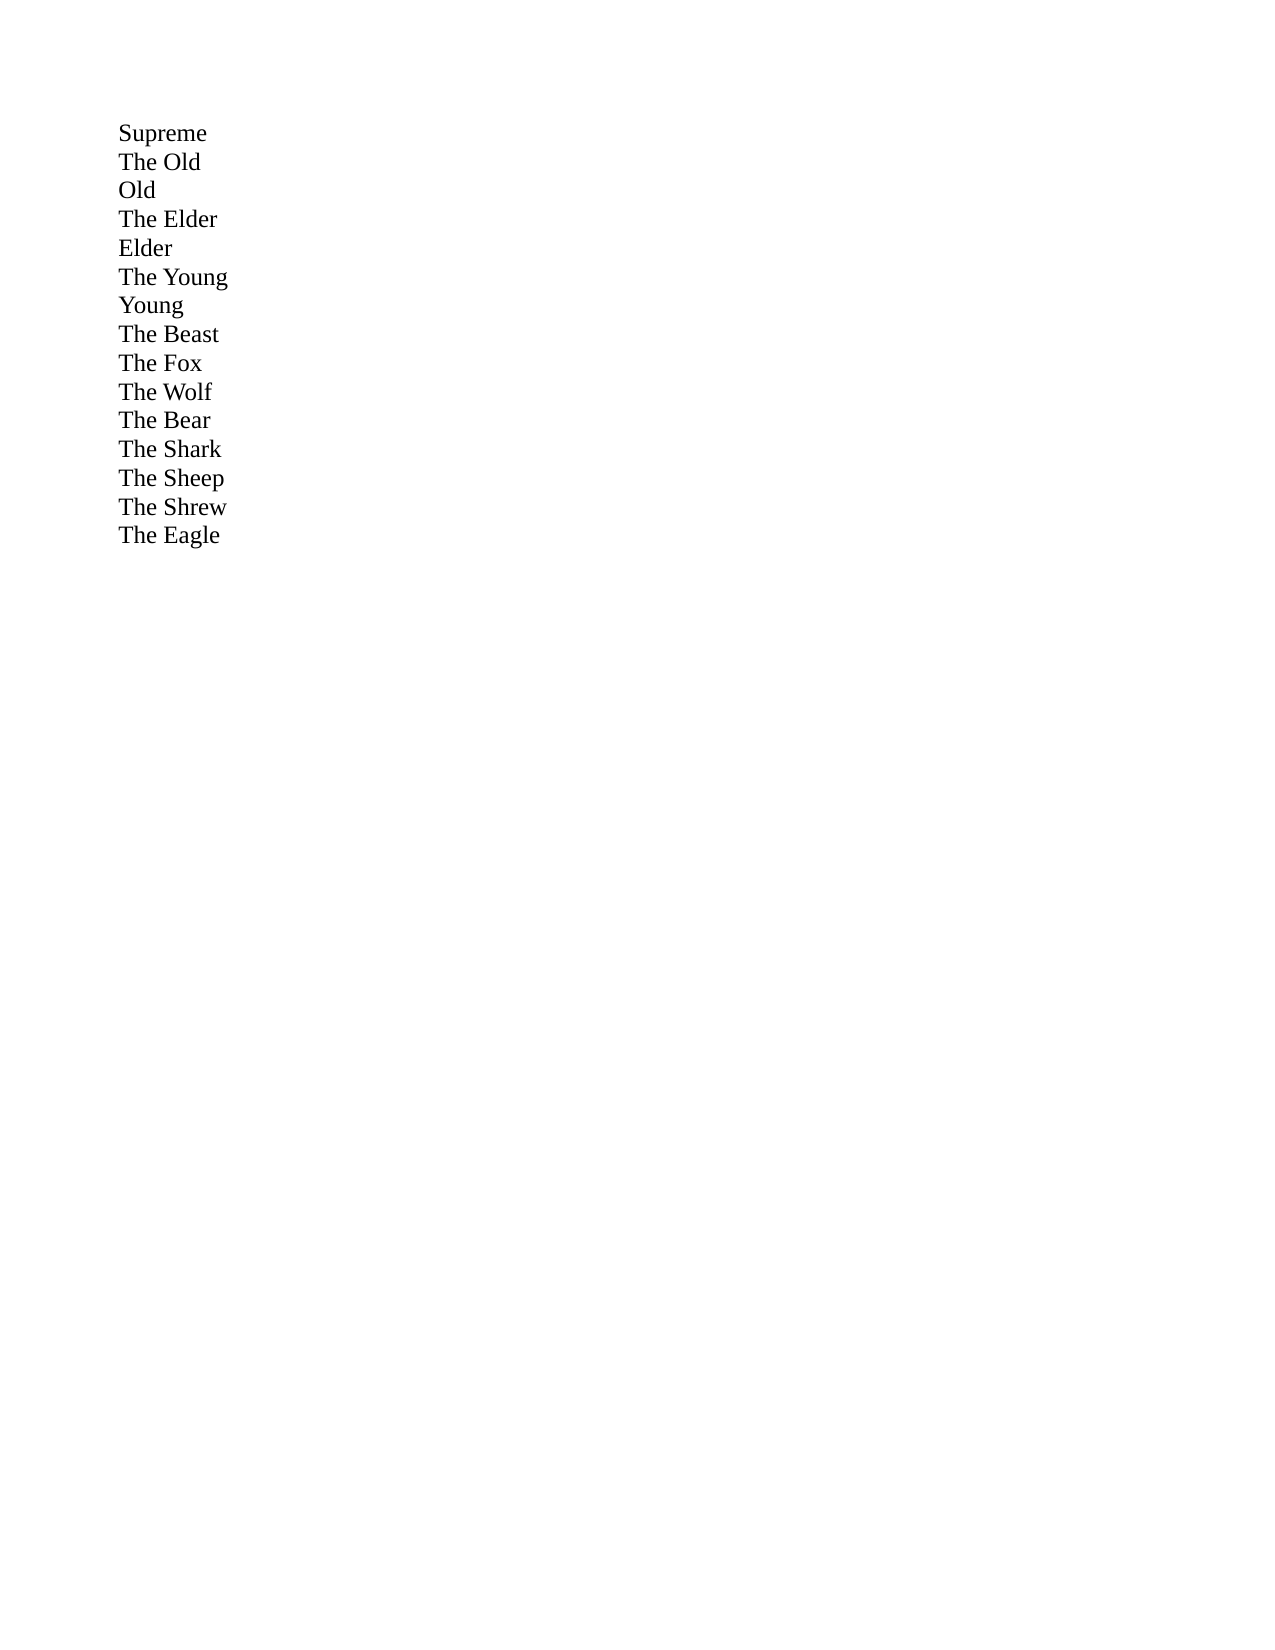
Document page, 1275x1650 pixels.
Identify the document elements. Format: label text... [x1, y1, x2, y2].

text Old [118, 176, 1157, 204]
text The Young [118, 262, 1157, 291]
text Supreme [118, 118, 1157, 147]
text The Bear [118, 406, 1157, 434]
text The Sheep [118, 463, 1157, 492]
text The Fox [118, 348, 1157, 377]
text The Elder [118, 204, 1157, 233]
text The Eagle [118, 521, 1157, 549]
text Young [118, 291, 1157, 319]
text The Shark [118, 434, 1157, 463]
text The Beast [118, 319, 1157, 348]
text Elder [118, 233, 1157, 262]
text The Old [118, 147, 1157, 176]
text The Shrew [118, 492, 1157, 521]
text The Wolf [118, 377, 1157, 406]
